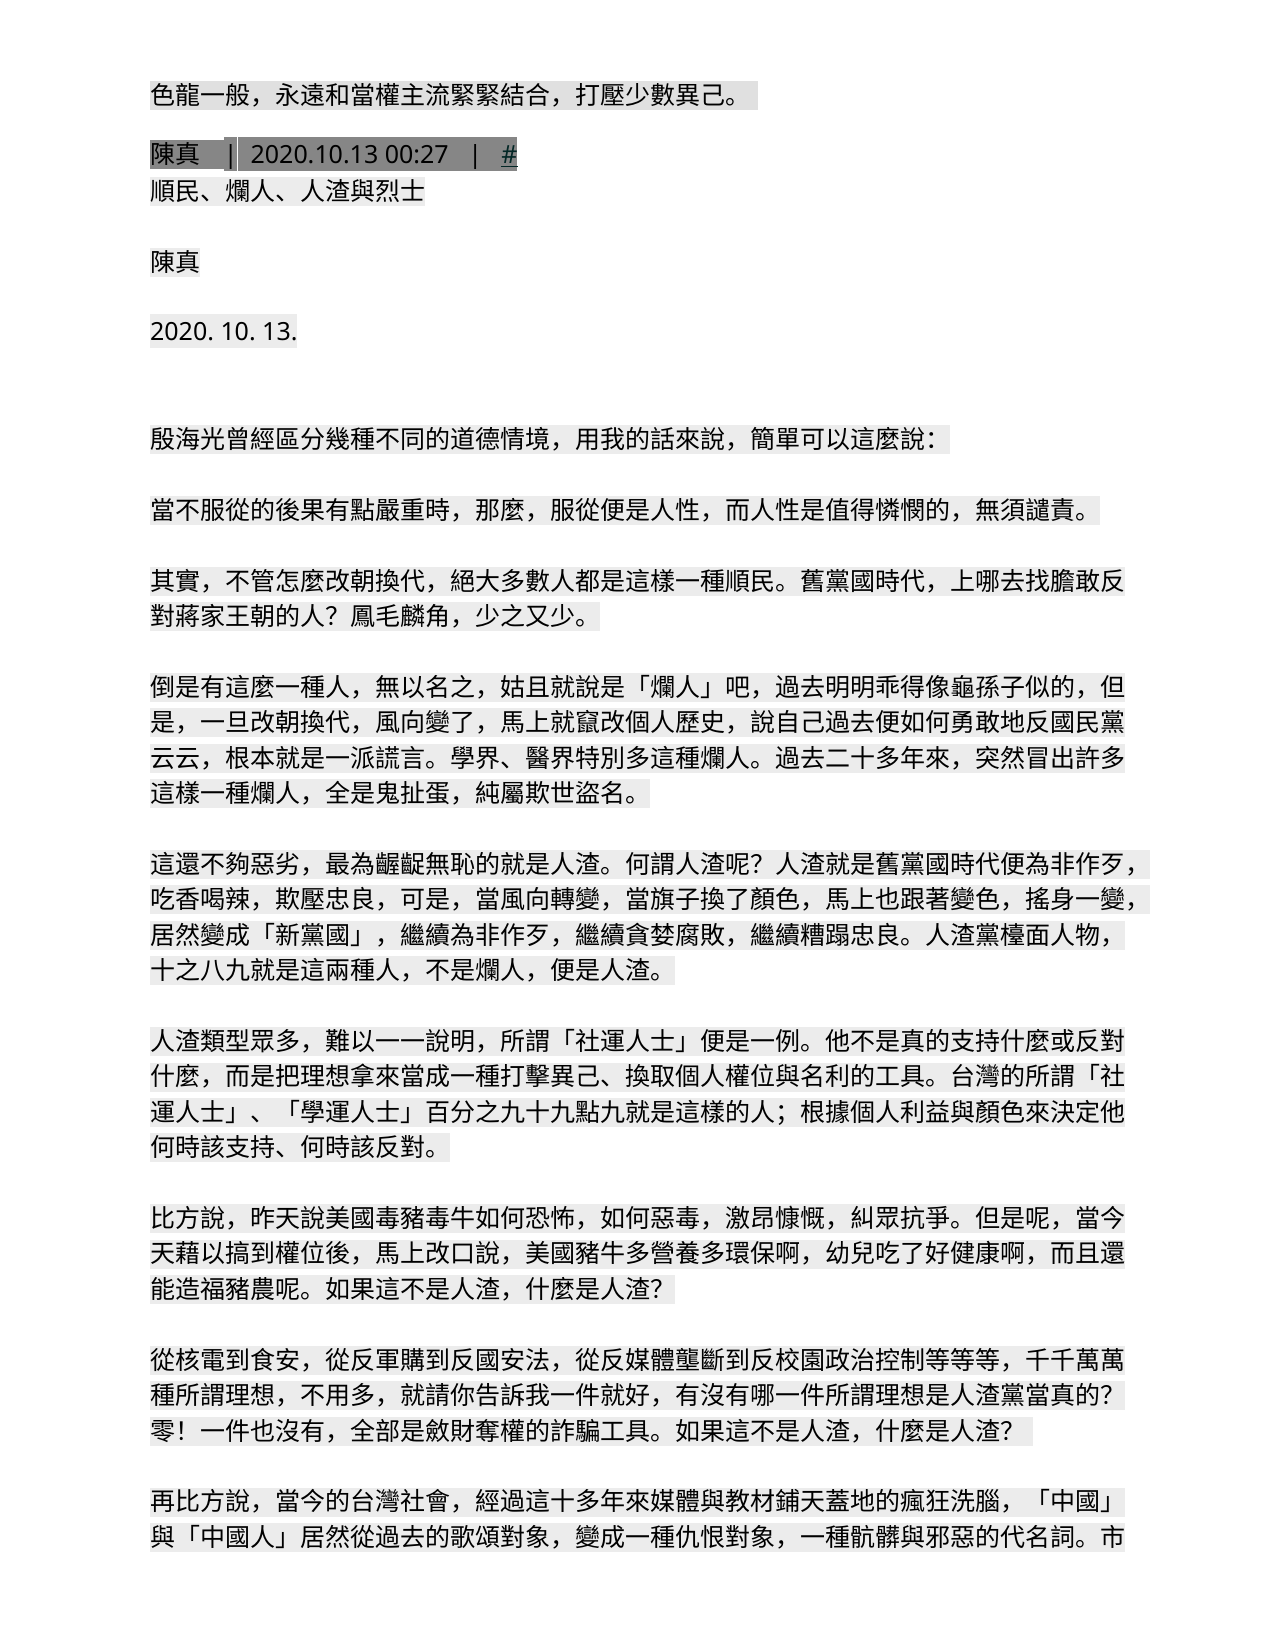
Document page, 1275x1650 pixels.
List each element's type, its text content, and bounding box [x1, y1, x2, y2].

text 順民、爛人、人渣與烈士 陳真 2020. 10. 13. 殷海光曾經區分幾種不同的道德情境，用我的話來說，簡單可以這麼說： 當不服從的後果有點嚴重時，那麼，服從便是人性，而人性是值得憐憫的，無須譴責。 其實，不管怎麼改朝換代，絕大多數人都是這樣一種順民。舊黨國時代，上哪去找膽敢反對蔣家王朝的人？鳳毛麟角，少之又少。 倒是有這麼一種人，無以名之，姑且就說是「爛人」吧，過去明明乖得像龜孫子似的，但是，一旦改朝換代，風向變了，馬上就竄改個人歷史，說自己過去便如何勇敢地反國民黨云云，根本就是一派謊言。學界、醫界特別多這種爛人。過去二十多年來，突然冒出許多這樣一種爛人，全是鬼扯蛋，純屬欺世盜名。 這還不夠惡劣，最為齷齪無恥的就是人渣。何謂人渣呢？人渣就是舊黨國時代便為非作歹，吃香喝辣，欺壓忠良，可是，當風向轉變，當旗子換了顏色，馬上也跟著變色，搖身一變，居然變成「新黨國」，繼續為非作歹，繼續貪婪腐敗，繼續糟蹋忠良。人渣黨檯面人物，十之八九就是這兩種人，不是爛人，便是人渣。 人渣類型眾多，難以一一說明，所謂「社運人士」便是一例。他不是真的支持什麼或反對什麼，而是把理想拿來當成一種打擊異己、換取個人權位與名利的工具。台灣的所謂「社運人士」、「學運人士」百分之九十九點九就是這樣的人；根據個人利益與顏色來決定他何時該支持、何時該反對。 比方說，昨天說美國毒豬毒牛如何恐怖，如何惡毒，激昂慷慨，糾眾抗爭。但是呢，當今天藉以搞到權位後，馬上改口說，美國豬牛多營養多環保啊，幼兒吃了好健康啊，而且還能造福豬農呢。如果這不是人渣，什麼是人渣？ 從核電到食安，從反軍購到反國安法，從反媒體壟斷到反校園政治控制等等等，千千萬萬種所謂理想，不用多，就請你告訴我一件就好，有沒有哪一件所謂理想是人渣黨當真的？零！一件也沒有，全部是斂財奪權的詐騙工具。如果這不是人渣，什麼是人渣？ 再比方說，當今的台灣社會，經過這十多年來媒體與教材鋪天蓋地的瘋狂洗腦，「中國」與「中國人」居然從過去的歌頌對象，變成一種仇恨對象，一種骯髒與邪惡的代名詞。市面上許多這類人渣，整天打擊、羞辱中國與中國人，甚至不允許別人認同中國，不允許別人說自己是中國人。 這樣一種人渣，為何是人渣呢？因為他們過去恰恰就是整天把「中國」與「中國人」給神聖化，甚至法西斯化，以之和「台灣」及「台灣人」做為一種對立，不許也不屑人們說自己是台灣人，不許也不屑人們重視台灣島內本土事物，把台灣和台灣人視之為沒水準的象徵，抬舉「國語」，羞辱台語，把台灣人長期當成低等賤民。 然而，這樣一些過去吃香喝辣為非作歹作威作福的黨國人渣及其各路幫凶，如今卻個個變成「勇敢的台灣人」、「偉大的台灣人」，變成「台獨急先鋒」，照樣吃香喝辣為非作歹作威作福，整天羞辱、打壓、醜化中國與中國，不許也不屑人們說自己是中國人，否則就打成全民公敵，打成過街老鼠。 媒體與文化界及學界醫界之中，很多這樣的人。如果這不是人渣，那我不知道做為一個人還能有什麼樣更加卑鄙齷齪無恥下流的事了。 說完了順民、爛人與人渣這三種人，最後還有一種，極其罕見，謂之烈士。烈士就是為了理想或公義，願意付出痛苦代價者。就如張藝謀所說，交戰雙方都各有英雄。不管哪一種顏色，都有烈士，都有充滿勇氣、值得敬重的正直之士；他們的行為或立場本身不一定是對的，但他們之所為，終究並非出於私利盤算，並且願意為之付出代價而不求回報。 各位不妨捫心自問，自己是哪一種人？ 我常說，我對人渣黨只有一個恨字，但我對那些整天罵人渣黨的人，倒也不會因此就視為同志。很多反綠者，言行素質其實與綠無異，猥瑣窩囊，看不出一絲正直。如果肌膚能洩露一個人的年齡，那麼，一個人的文字與言行，同樣也會洩露一個人的內在本性。 [150, 171, 1125, 1552]
text 陳真 | 2020.10.13 00:27 | # [150, 135, 1125, 171]
